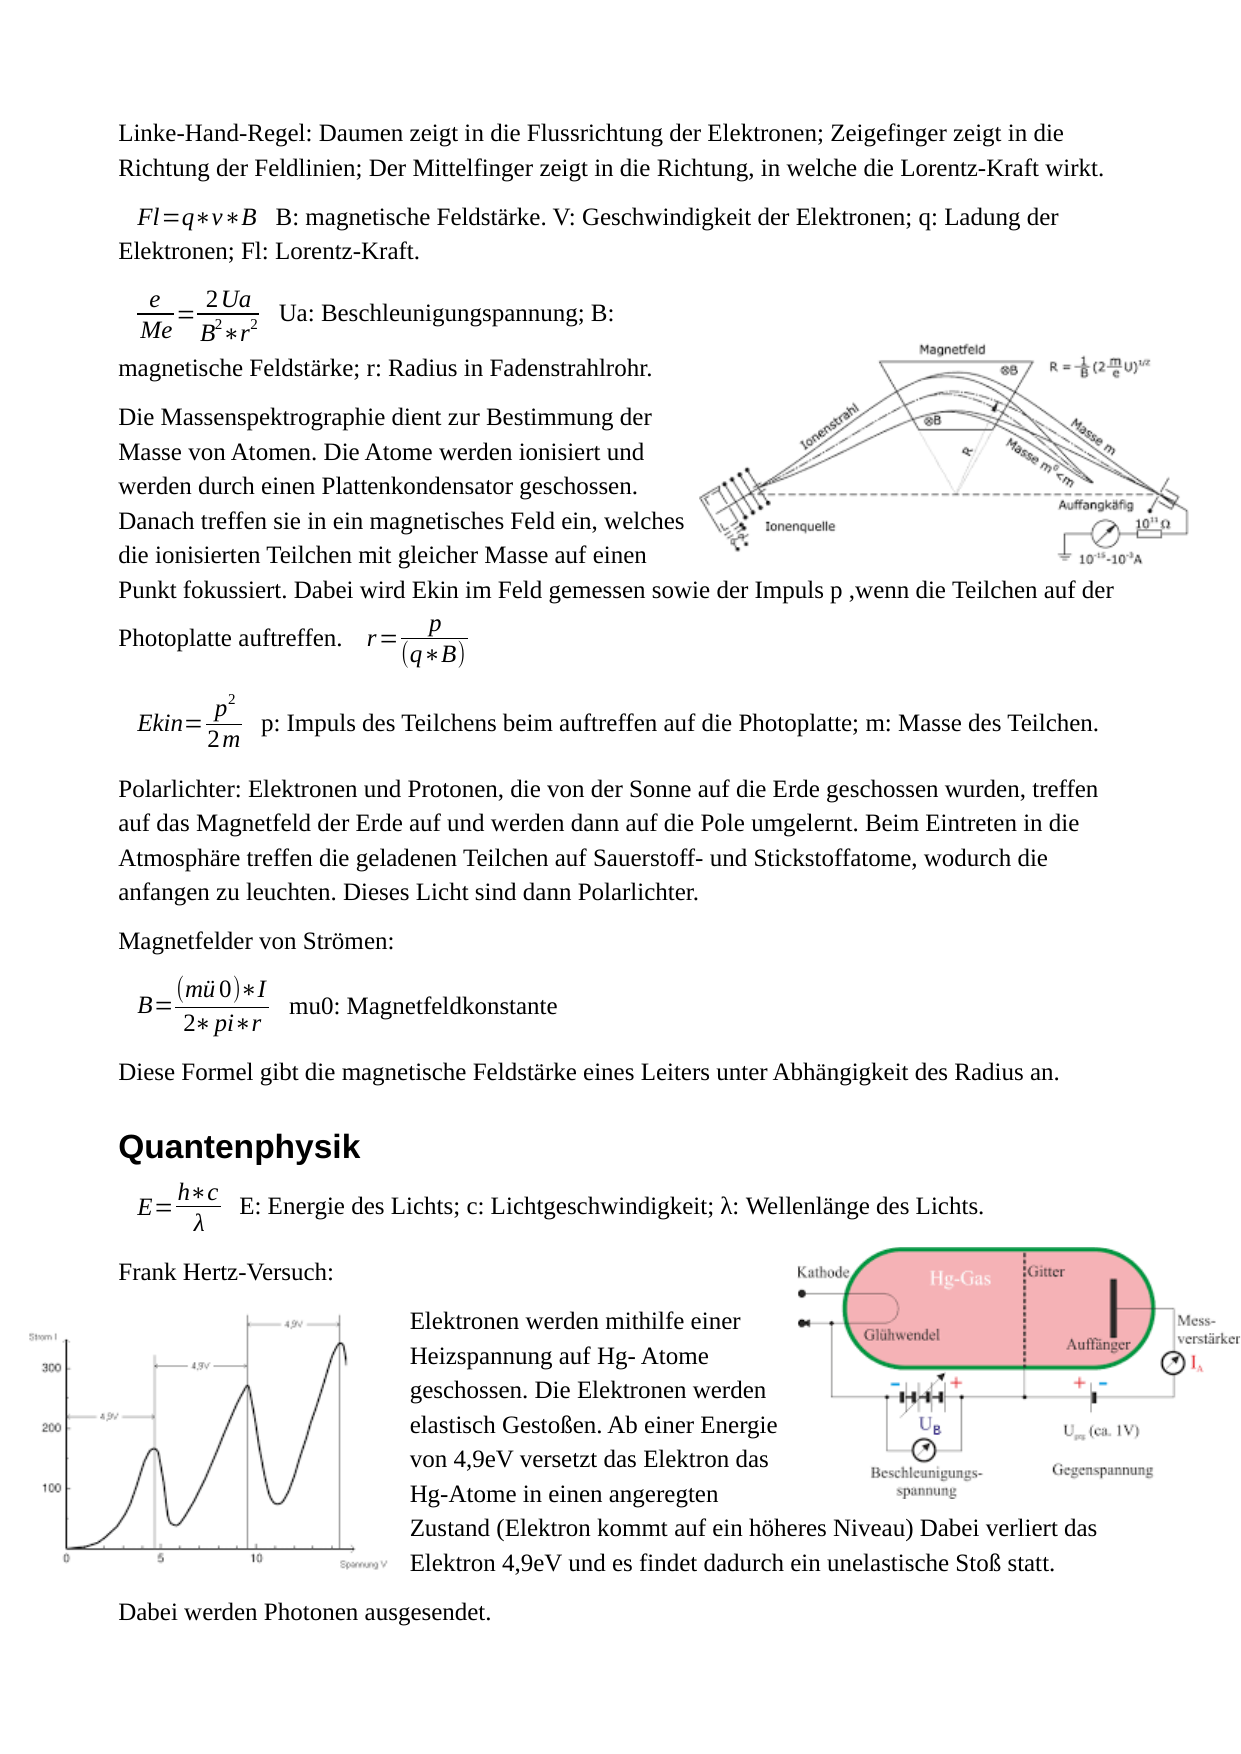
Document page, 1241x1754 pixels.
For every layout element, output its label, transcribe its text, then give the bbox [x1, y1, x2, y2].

text Die Massenspektrographie dient zur Bestimmung der Masse von Atomen. Die Atome werden ionisiert und werden durch einen Plattenkondensator geschossen. Danach treffen sie in ein magnetisches Feld ein, welches die ionisierten Teilchen mit gleicher Masse auf einen Punkt fokussiert. Dabei wird Ekin im Feld gemessen sowie der Impuls p ,wenn die Teilchen auf der Photoplatte auftreffen. [118, 402, 1122, 671]
picture [698, 342, 1189, 570]
text Ua: Beschleunigungspannung; B: magnetische Feldstärke; r: Radius in Fadenstrahlrohr. [118, 285, 1122, 382]
text Elektronen werden mithilfe einer Heizspannung auf Hg- Atome geschossen. Die Elektronen werden elastisch Gestoßen. Ab einer Energie von 4,9eV versetzt das Elektron das Hg-Atome in einen angeregten Zustand (Elektron kommt auf ein höheres Niveau) Dabei verliert das Elektron 4,9eV und es findet dadurch ein unelastische Stoß statt. [410, 1306, 1122, 1576]
picture [16, 1302, 410, 1594]
text E: Energie des Lichts; c: Lichtgeschwindigkeit; λ: Wellenlänge des Lichts. [118, 1178, 1122, 1237]
text Linke-Hand-Regel: Daumen zeigt in die Flussrichtung der Elektronen; Zeigefinger zeigt in die Richtung der Feldlinien; Der Mittelfinger zeigt in die Richtung, in welche die Lorentz-Kraft wirkt. [118, 118, 1122, 181]
text p: Impuls des Teilchens beim auftreffen auf die Photoplatte; m: Masse des Teilchen. [118, 691, 1122, 753]
picture [797, 1247, 1241, 1499]
text Frank Hertz-Versuch: [118, 1257, 797, 1286]
text Diese Formel gibt die magnetische Feldstärke eines Leiters unter Abhängigkeit des Radius an. [118, 1057, 1122, 1086]
text mu0: Magnetfeldkonstante [118, 975, 1122, 1037]
text Dabei werden Photonen ausgesendet. [118, 1597, 1122, 1625]
text Polarlichter: Elektronen und Protonen, die von der Sonne auf die Erde geschossen wurden, treffen auf das Magnetfeld der Erde auf und werden dann auf die Pole umgelernt. Beim Eintreten in die Atmosphäre treffen die geladenen Teilchen auf Sauerstoff- und Stickstoffatome, wodurch die anfangen zu leuchten. Dieses Licht sind dann Polarlichter. [118, 774, 1122, 906]
text B: magnetische Feldstärke. V: Geschwindigkeit der Elektronen; q: Ladung der Elektronen; Fl: Lorentz-Kraft. [118, 202, 1122, 265]
subtitle Quantenphysik [118, 1127, 1122, 1165]
text Magnetfelder von Strömen: [118, 926, 1122, 955]
